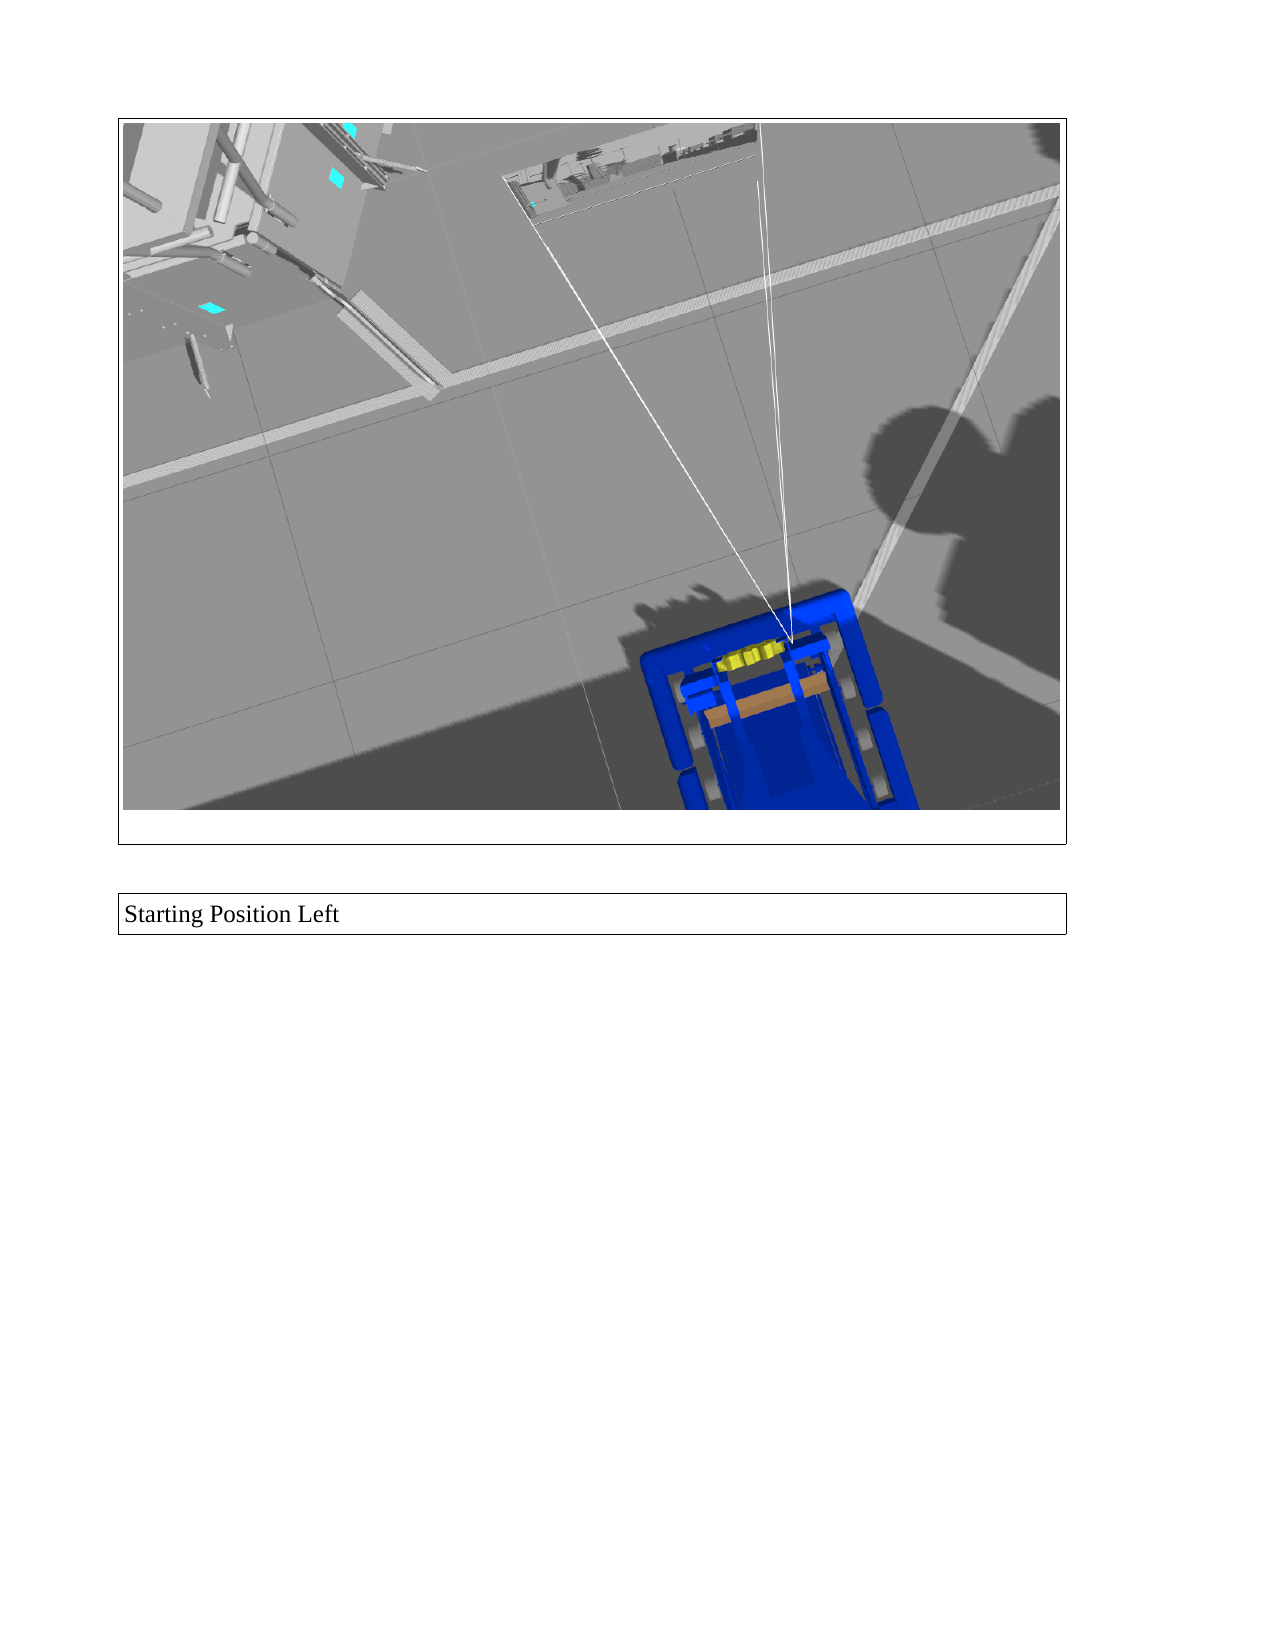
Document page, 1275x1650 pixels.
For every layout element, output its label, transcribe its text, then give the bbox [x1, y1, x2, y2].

table_header Starting Position Left [119, 894, 1066, 934]
picture [123, 123, 1060, 810]
table_cell [119, 119, 1066, 844]
